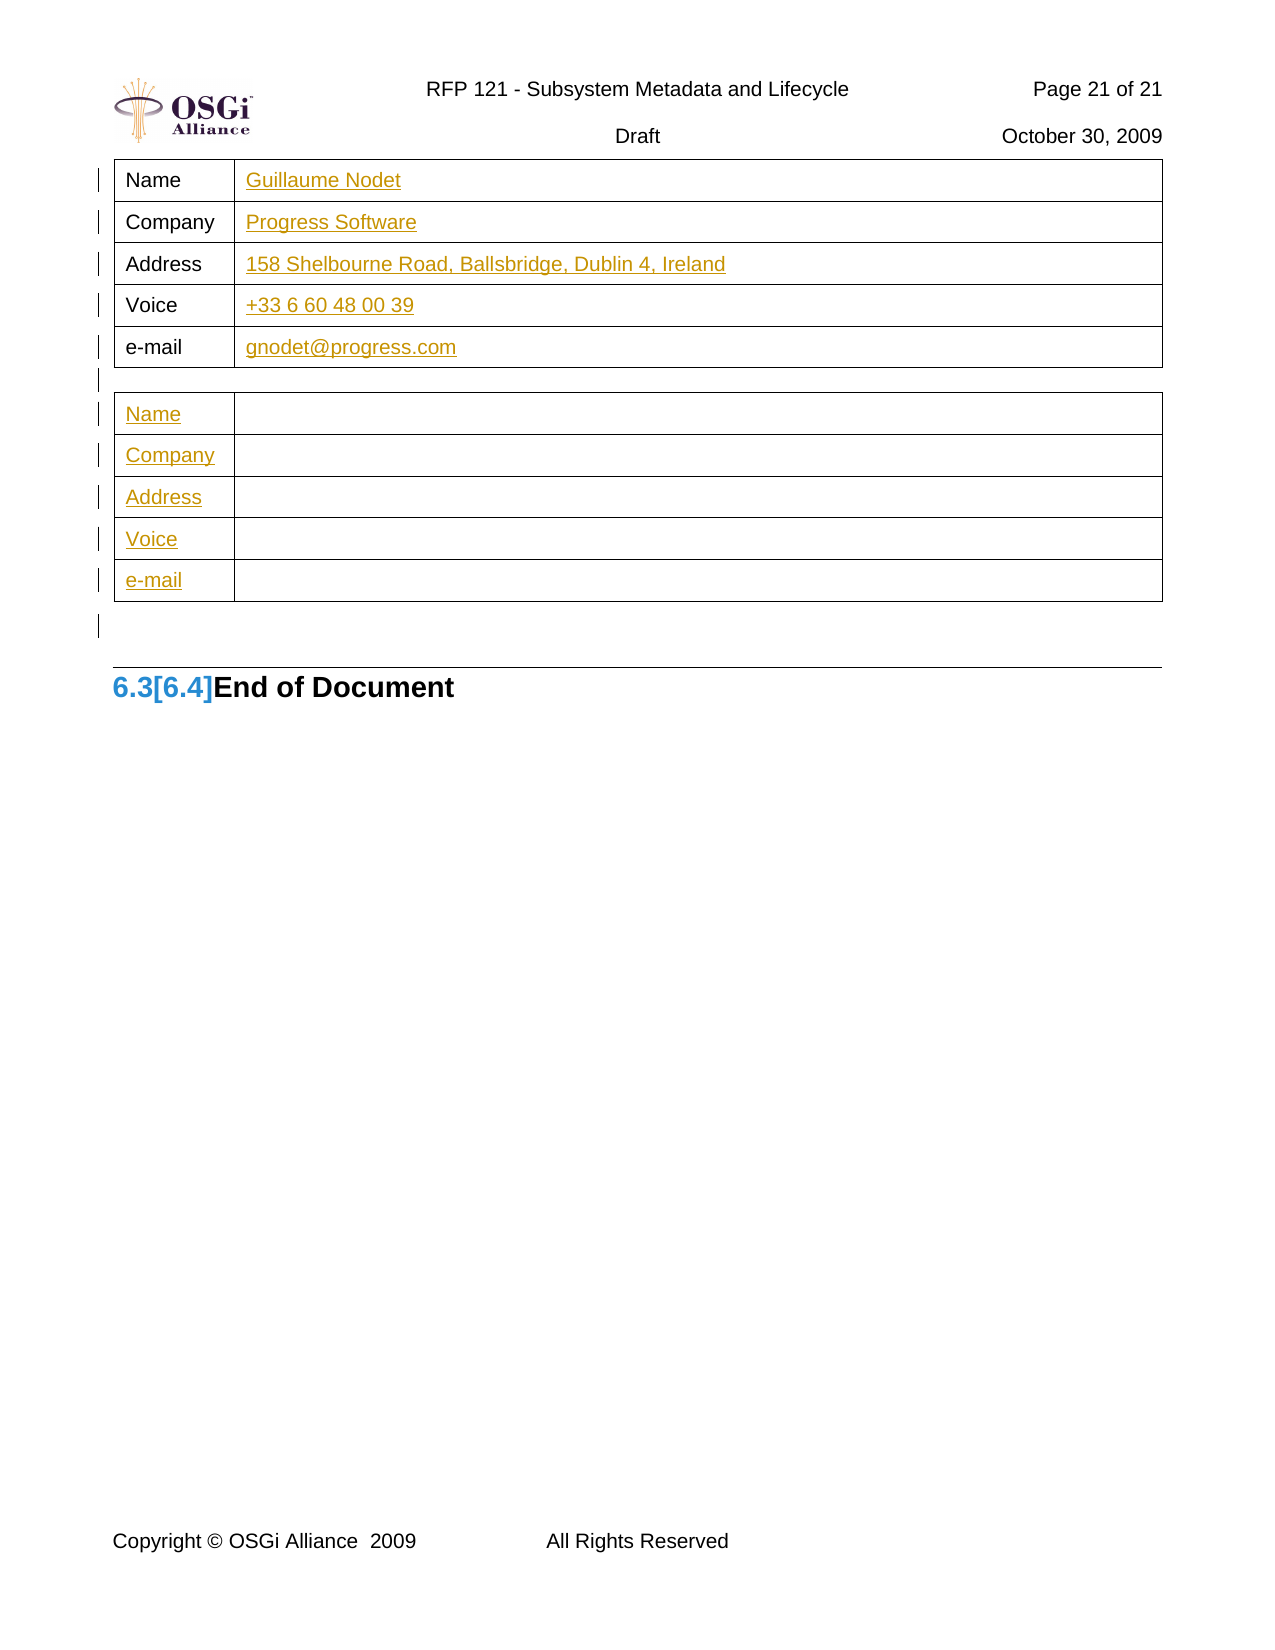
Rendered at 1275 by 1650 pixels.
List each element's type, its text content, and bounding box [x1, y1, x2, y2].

subtitle End of Document [112, 668, 1162, 704]
table_cell e-mail [115, 560, 234, 601]
table_header [235, 393, 1162, 434]
table_cell Progress Software [235, 202, 1162, 242]
picture [114, 78, 254, 143]
table_cell Company [115, 202, 234, 242]
table_header Guillaume Nodet [235, 160, 1162, 201]
table_cell +33 6 60 48 00 39 [235, 285, 1162, 326]
table_cell [235, 477, 1162, 517]
table_cell [235, 518, 1162, 559]
table_cell [235, 435, 1162, 476]
table_header Name [115, 393, 234, 434]
table_cell Company [115, 435, 234, 476]
table_cell Address [115, 477, 234, 517]
table_header Name [115, 160, 234, 201]
table_cell Address [115, 243, 234, 284]
table_cell gnodet@progress.com [235, 327, 1162, 367]
table_cell e-mail [115, 327, 234, 367]
table_cell Voice [115, 285, 234, 326]
table_cell 158 Shelbourne Road, Ballsbridge, Dublin 4, Ireland [235, 243, 1162, 284]
table_cell [235, 560, 1162, 601]
table_cell Voice [115, 518, 234, 559]
